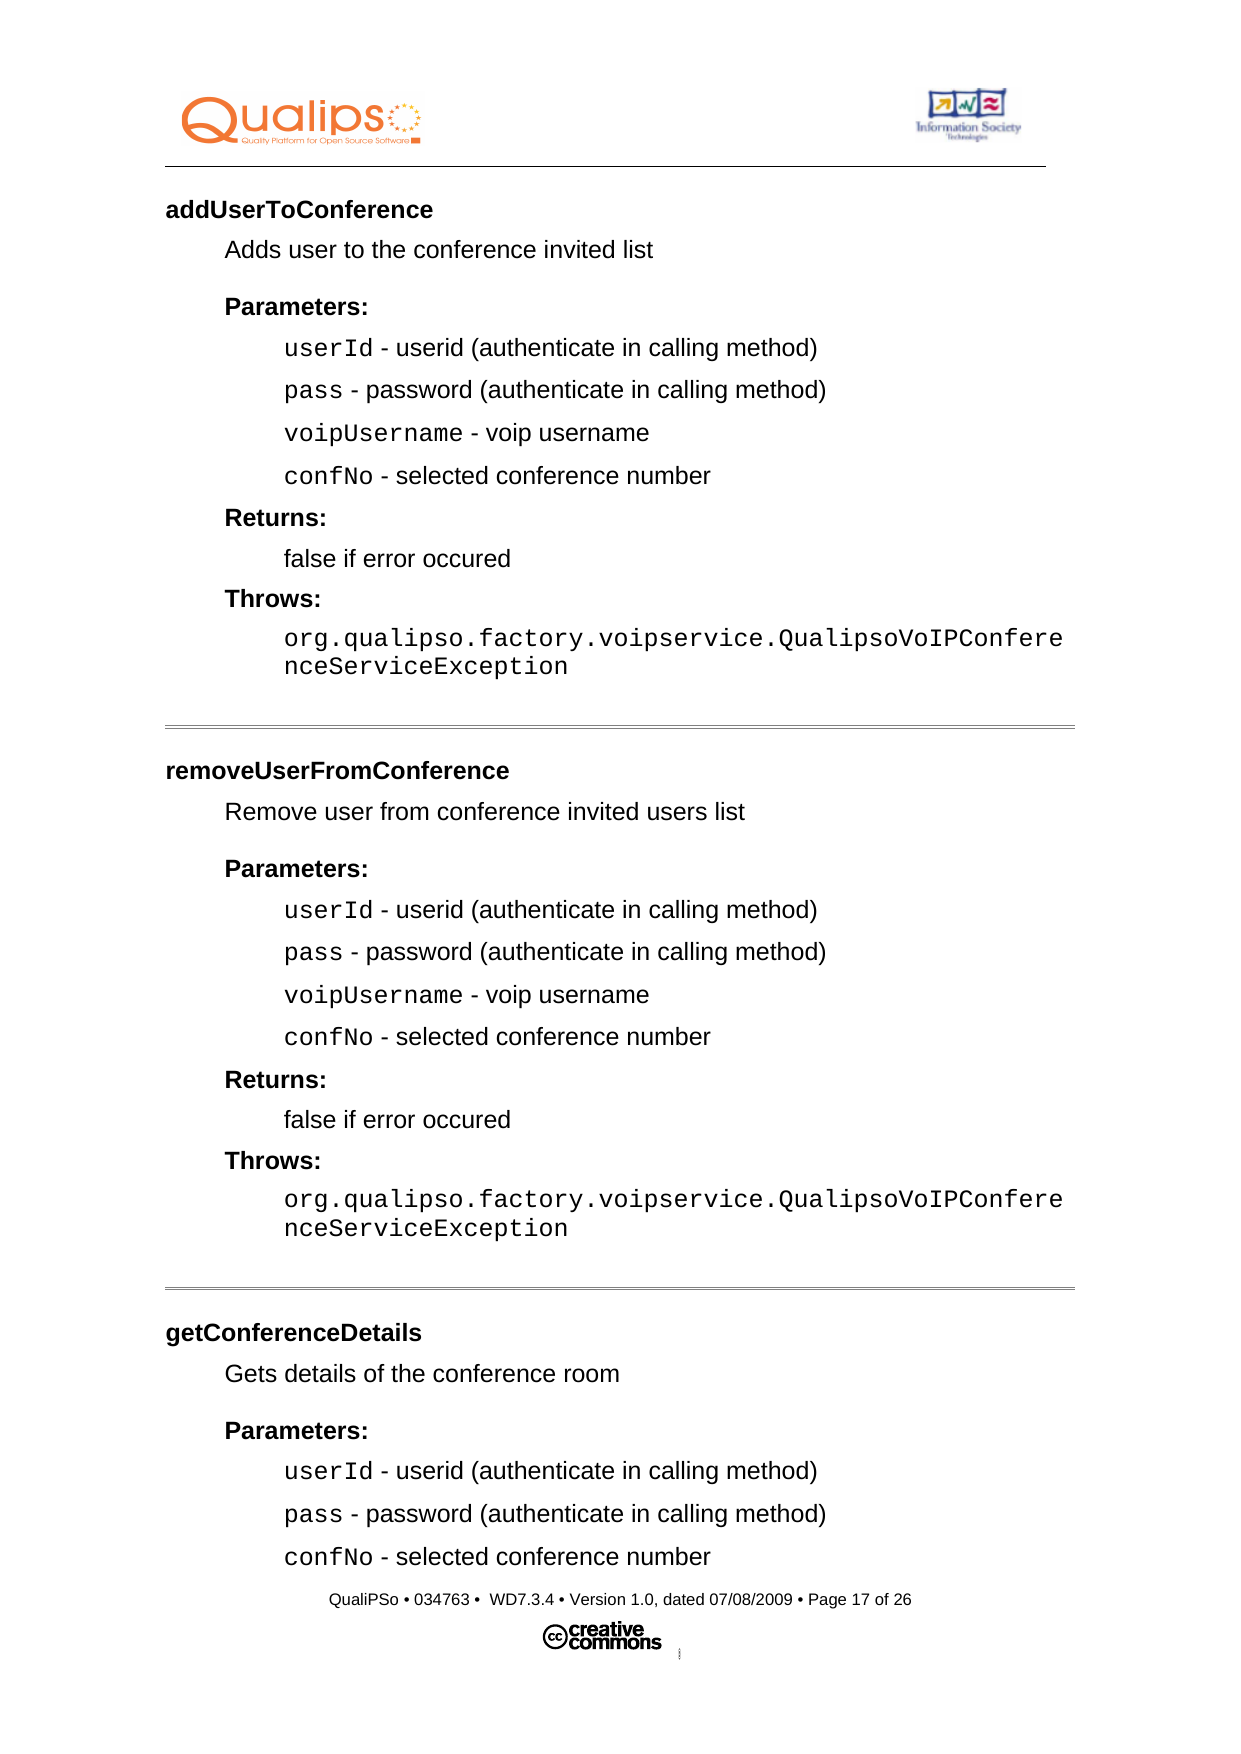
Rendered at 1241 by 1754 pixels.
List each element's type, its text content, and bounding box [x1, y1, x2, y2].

list org.qualipso.factory.voipservice.QualipsoVoIPConferenceServiceException [283, 1187, 1075, 1244]
list Gets details of the conference room [224, 1359, 1075, 1387]
subtitle Parameters: [224, 1417, 1075, 1445]
list pass - password (authenticate in calling method) [283, 938, 1075, 968]
subtitle Returns: [224, 1066, 1075, 1094]
picture [181, 91, 425, 146]
subtitle addUserToConference [165, 195, 1075, 223]
subtitle Throws: [224, 585, 1075, 613]
list false if error occured [283, 1106, 1075, 1134]
subtitle Parameters: [224, 293, 1075, 321]
list voipUsername - voip username [283, 419, 1075, 449]
list Adds user to the conference invited list [224, 236, 1075, 264]
picture [902, 82, 1035, 146]
subtitle Parameters: [224, 855, 1075, 883]
subtitle removeUserFromConference [165, 757, 1075, 785]
list voipUsername - voip username [283, 981, 1075, 1011]
list confNo - selected conference number [283, 1023, 1075, 1053]
list Remove user from conference invited users list [224, 798, 1075, 826]
list org.qualipso.factory.voipservice.QualipsoVoIPConferenceServiceException [283, 625, 1075, 682]
list false if error occured [283, 544, 1075, 572]
subtitle Returns: [224, 504, 1075, 532]
list userId - userid (authenticate in calling method) [283, 895, 1075, 926]
list confNo - selected conference number [283, 1542, 1075, 1572]
list userId - userid (authenticate in calling method) [283, 334, 1075, 364]
list userId - userid (authenticate in calling method) [283, 1457, 1075, 1487]
subtitle getConferenceDetails [165, 1319, 1075, 1347]
list pass - password (authenticate in calling method) [283, 376, 1075, 406]
list pass - password (authenticate in calling method) [283, 1500, 1075, 1530]
list confNo - selected conference number [283, 461, 1075, 492]
subtitle Throws: [224, 1147, 1075, 1174]
